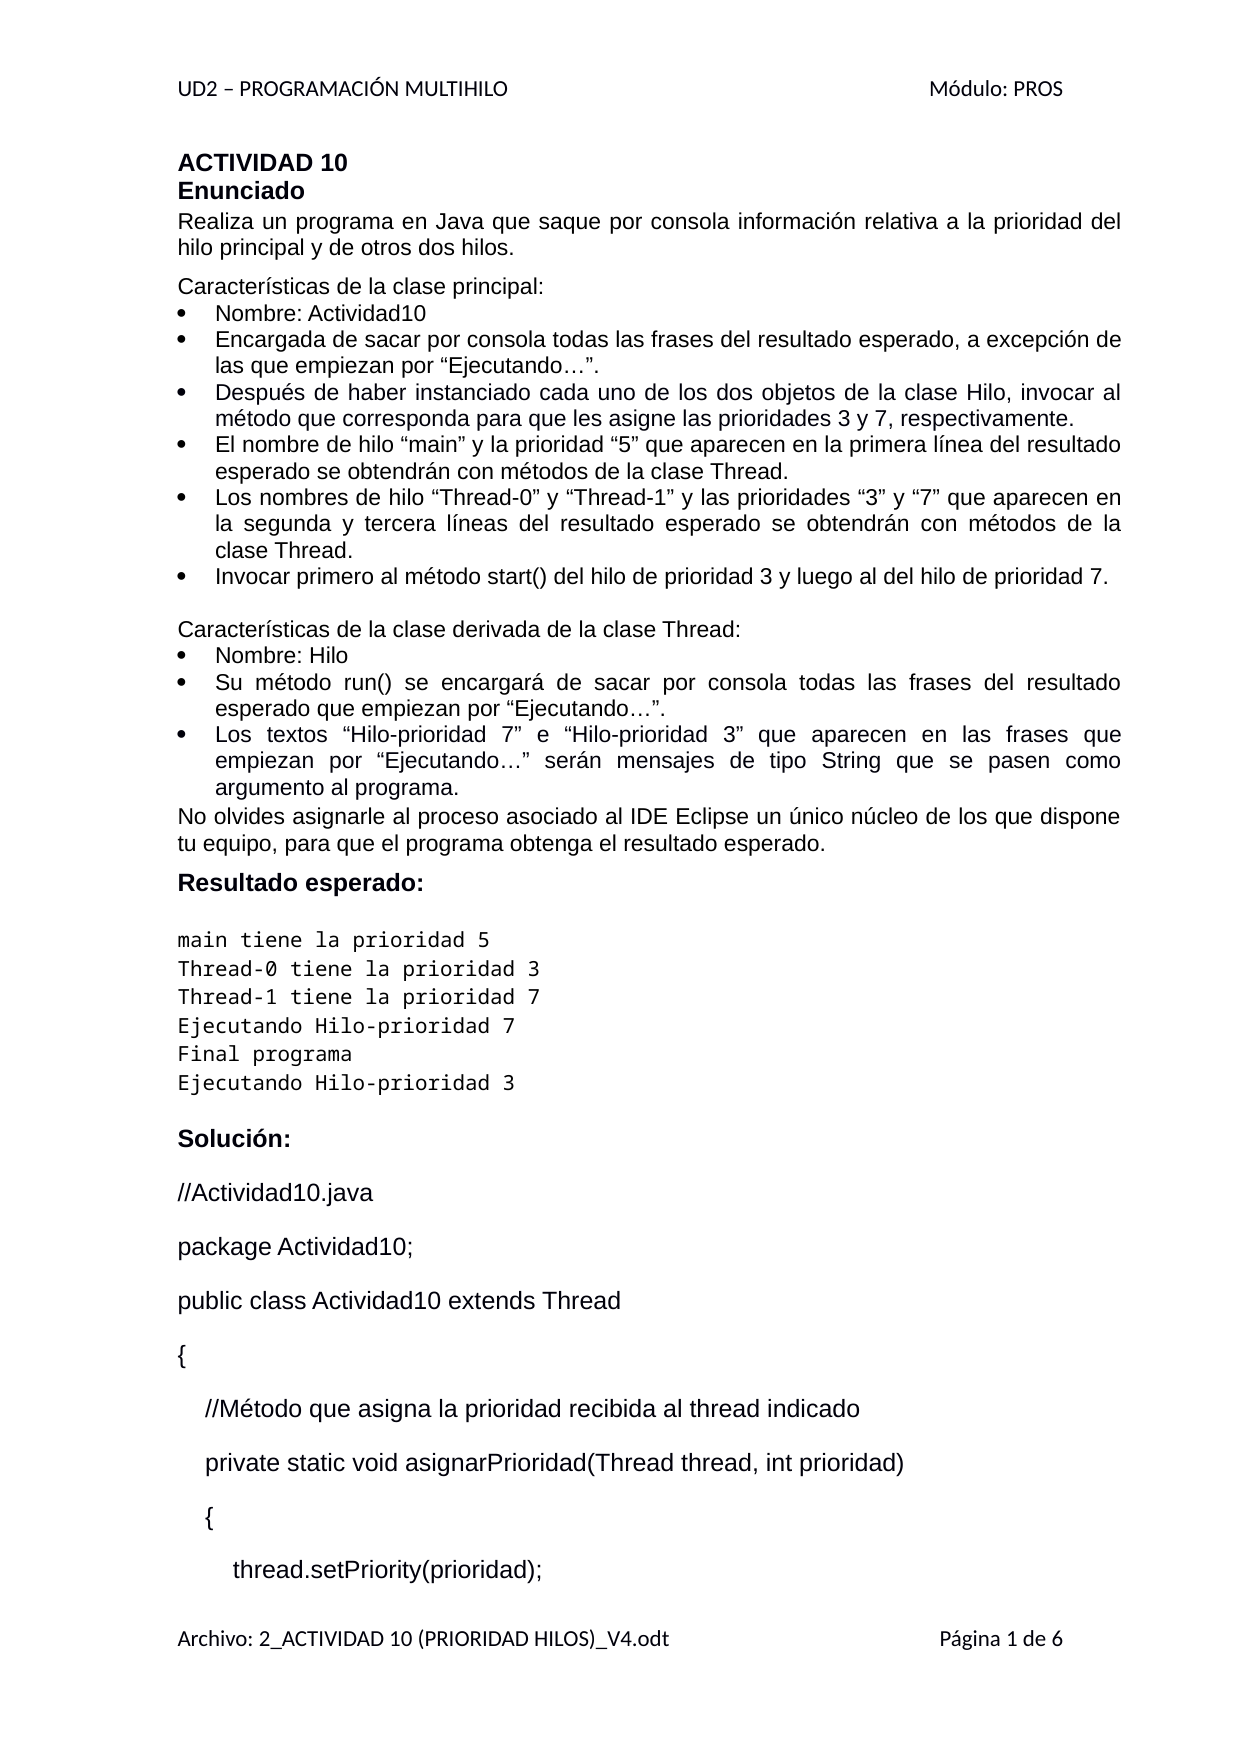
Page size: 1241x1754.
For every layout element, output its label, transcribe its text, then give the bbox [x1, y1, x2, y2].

text Ejecutando Hilo-prioridad 3 [177, 1068, 1226, 1096]
list Después de haber instanciado cada uno de los dos objetos de la clase Hilo, invocar al método que corresponda para que les asigne las prioridades 3 y 7, respectivamente. [177, 378, 1122, 431]
text Thread-1 tiene la prioridad 7 [177, 982, 1226, 1011]
text Thread-0 tiene la prioridad 3 [177, 954, 1226, 982]
list Invocar primero al método start() del hilo de prioridad 3 y luego al del hilo de prioridad 7. [177, 563, 1122, 589]
list El nombre de hilo “main” y la prioridad “5” que aparecen en la primera línea del resultado esperado se obtendrán con métodos de la clase Thread. [177, 431, 1122, 484]
text private static void asignarPrioridad(Thread thread, int prioridad) [177, 1448, 1226, 1476]
text ACTIVIDAD 10 [177, 148, 1226, 176]
list Los textos “Hilo-prioridad 7” e “Hilo-prioridad 3” que aparecen en las frases que empiezan por “Ejecutando…” serán mensajes de tipo String que se pasen como argumento al programa. [177, 721, 1122, 800]
text Ejecutando Hilo-prioridad 7 [177, 1011, 1226, 1039]
text Características de la clase principal: [177, 273, 1122, 299]
text public class Actividad10 extends Thread [177, 1286, 1226, 1315]
text //Método que asigna la prioridad recibida al thread indicado [177, 1394, 1226, 1422]
list Nombre: Hilo [177, 642, 1122, 668]
list Nombre: Actividad10 [177, 299, 1122, 326]
text thread.setPriority(prioridad); [177, 1555, 1226, 1584]
list Encargada de sacar por consola todas las frases del resultado esperado, a excepción de las que empiezan por “Ejecutando…”. [177, 326, 1122, 378]
text //Actividad10.java [177, 1178, 1226, 1207]
text Realiza un programa en Java que saque por consola información relativa a la prioridad del hilo principal y de otros dos hilos. [177, 208, 1122, 261]
text Solución: [177, 1124, 1226, 1153]
text Resultado esperado: [177, 868, 1226, 897]
list Su método run() se encargará de sacar por consola todas las frases del resultado esperado que empiezan por “Ejecutando…”. [177, 668, 1122, 721]
text Final programa [177, 1039, 1226, 1068]
text { [177, 1340, 1226, 1369]
text Características de la clase derivada de la clase Thread: [177, 616, 1122, 642]
text package Actividad10; [177, 1232, 1226, 1261]
text Enunciado [177, 176, 1226, 205]
text No olvides asignarle al proceso asociado al IDE Eclipse un único núcleo de los que dispone tu equipo, para que el programa obtenga el resultado esperado. [177, 803, 1122, 856]
text { [177, 1501, 1226, 1530]
text main tiene la prioridad 5 [177, 925, 1226, 954]
list Los nombres de hilo “Thread-0” y “Thread-1” y las prioridades “3” y “7” que aparecen en la segunda y tercera líneas del resultado esperado se obtendrán con métodos de la clase Thread. [177, 484, 1122, 563]
